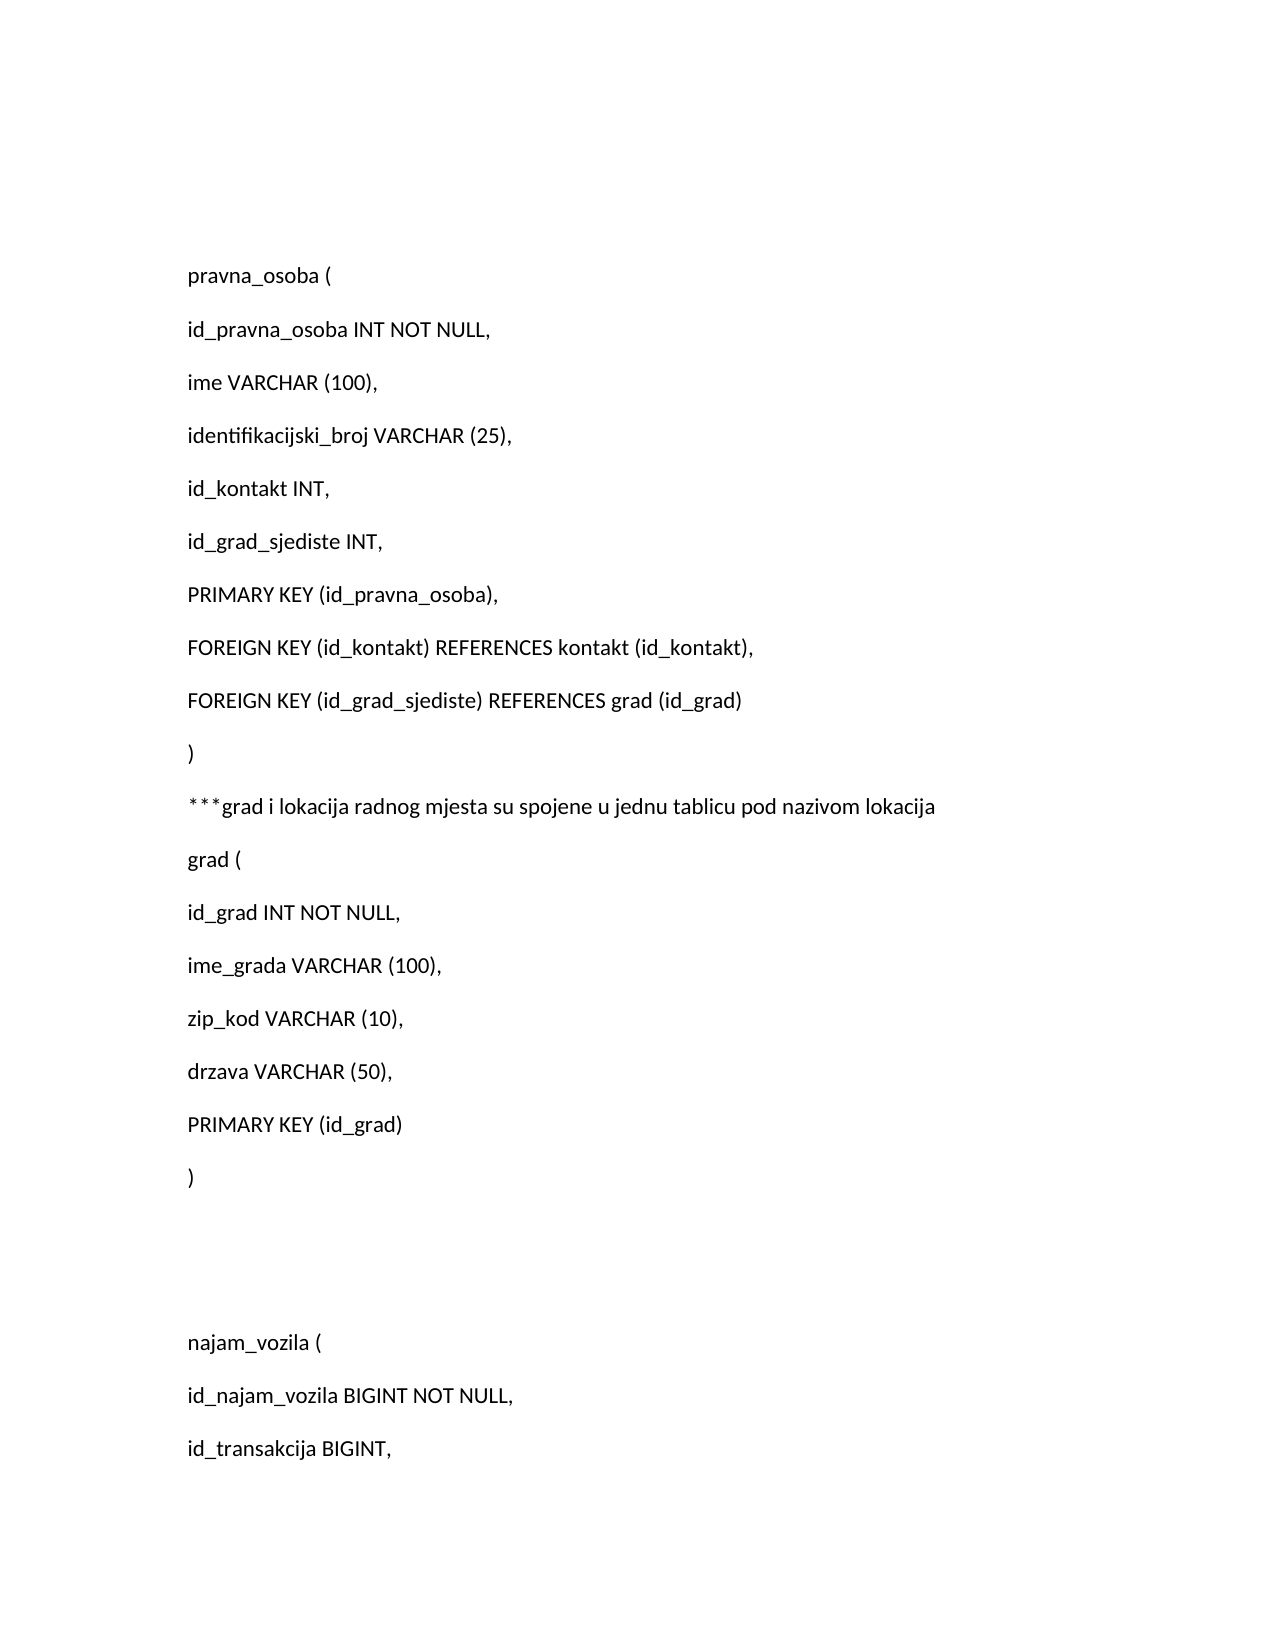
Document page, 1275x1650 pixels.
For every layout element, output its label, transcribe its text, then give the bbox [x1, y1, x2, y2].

text id_pravna_osoba INT NOT NULL, [187, 315, 1087, 343]
text id_grad INT NOT NULL, [187, 898, 1087, 926]
text drzava VARCHAR (50), [187, 1057, 1087, 1085]
text grad ( [187, 845, 1087, 873]
text pravna_osoba ( [187, 262, 1087, 290]
text zip_kod VARCHAR (10), [187, 1004, 1087, 1032]
text ) [187, 1163, 1087, 1191]
text identifikacijski_broj VARCHAR (25), [187, 421, 1087, 449]
text id_najam_vozila BIGINT NOT NULL, [187, 1381, 1087, 1409]
text FOREIGN KEY (id_grad_sjediste) REFERENCES grad (id_grad) [187, 686, 1087, 714]
text FOREIGN KEY (id_kontakt) REFERENCES kontakt (id_kontakt), [187, 633, 1087, 661]
text PRIMARY KEY (id_pravna_osoba), [187, 580, 1087, 608]
text ime VARCHAR (100), [187, 368, 1087, 396]
text id_grad_sjediste INT, [187, 527, 1087, 555]
text PRIMARY KEY (id_grad) [187, 1110, 1087, 1138]
text ) [187, 739, 1087, 767]
text id_kontakt INT, [187, 474, 1087, 502]
text ime_grada VARCHAR (100), [187, 951, 1087, 979]
text id_transakcija BIGINT, [187, 1434, 1087, 1462]
text ***grad i lokacija radnog mjesta su spojene u jednu tablicu pod nazivom lokacija [187, 792, 1087, 820]
text najam_vozila ( [187, 1328, 1087, 1356]
